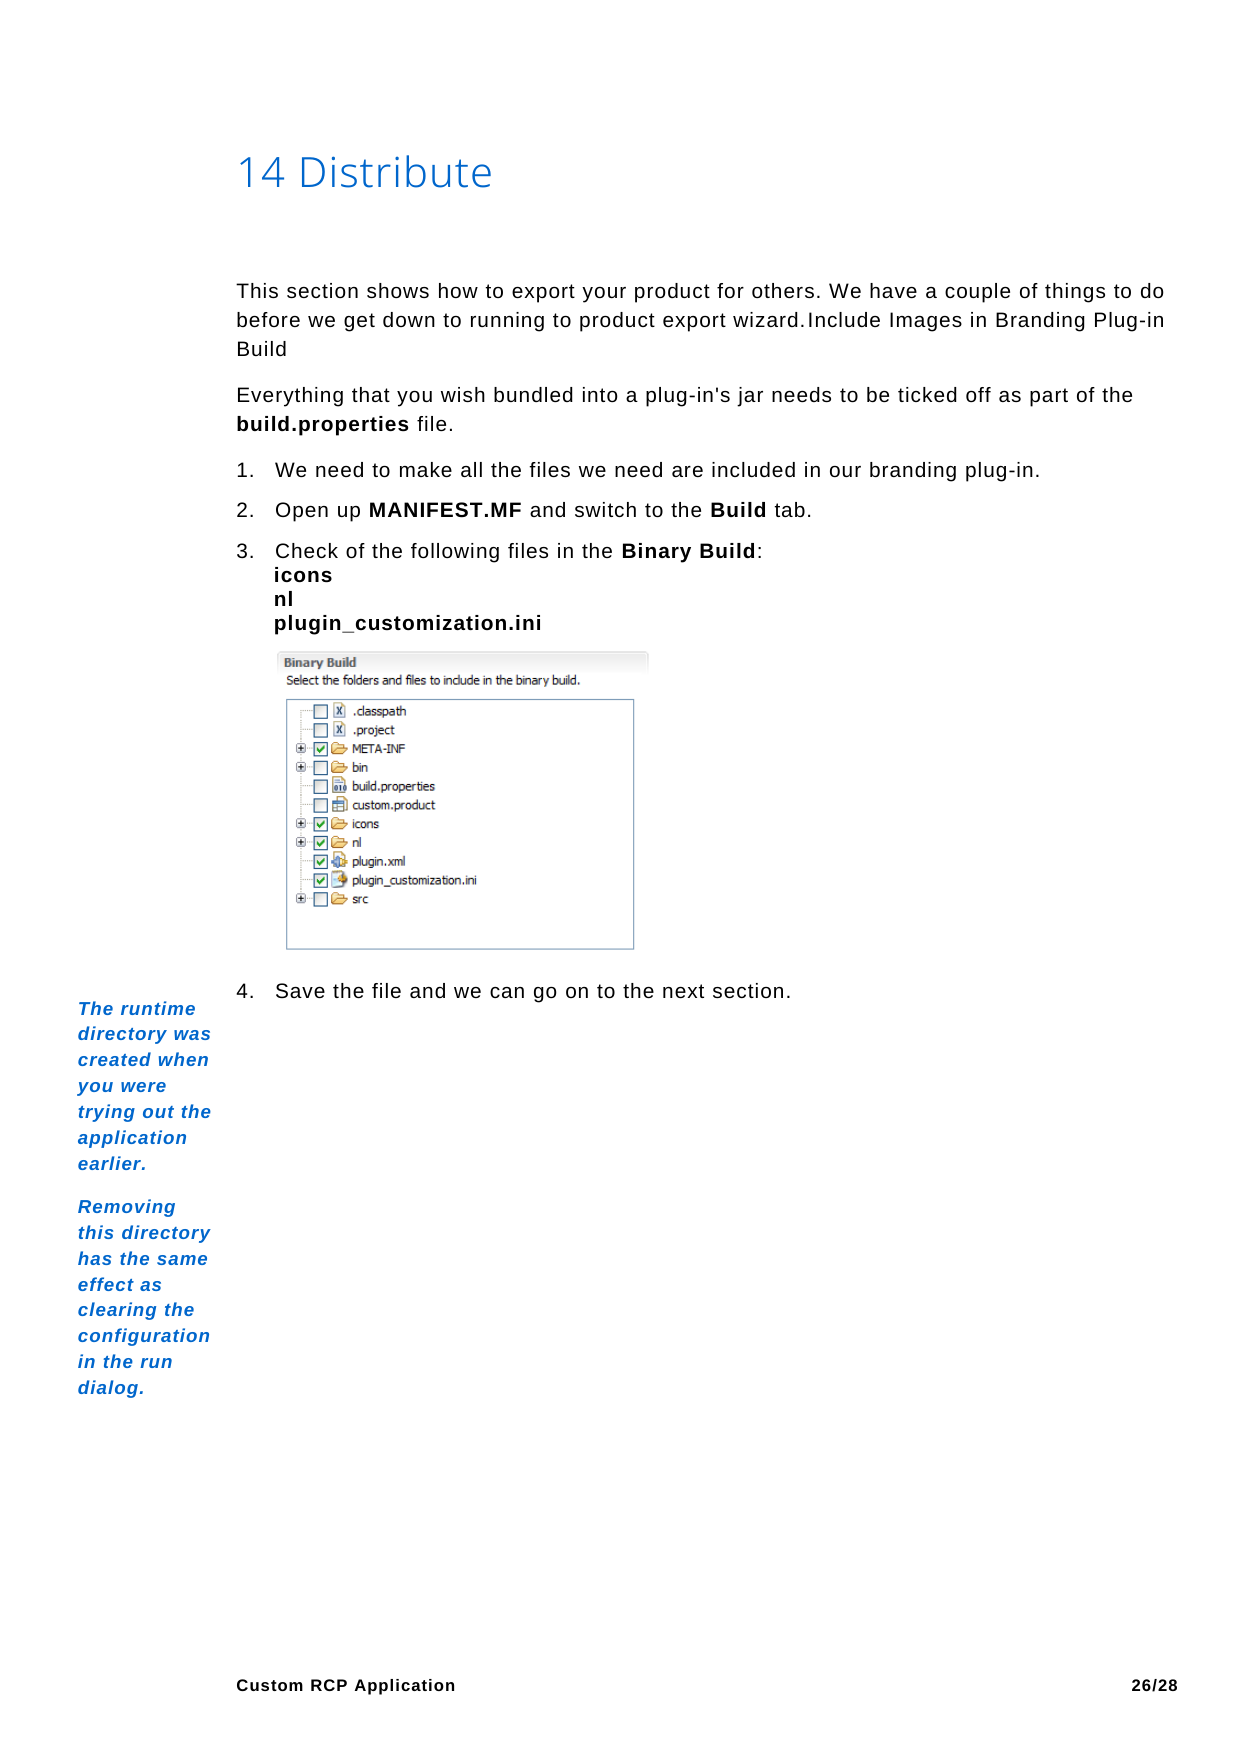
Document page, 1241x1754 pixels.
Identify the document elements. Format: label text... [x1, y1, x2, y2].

text This section shows how to export your product for others. We have a couple of things to do before we get down to running to product export wizard.Include Images in Branding Plug-in Build [236, 279, 1181, 360]
subtitle Distribute [236, 143, 1181, 200]
list Check of the following files in the Binary Build: icons nl plugin_customization.ini [236, 539, 1181, 962]
list We need to make all the files we need are included in our branding plug-in. [236, 458, 1181, 482]
list Removing this directory has the same effect as clearing the configuration in the run dialog. [78, 1196, 220, 1398]
list Open up MANIFEST.MF and switch to the Build tab. [236, 498, 1181, 522]
list The runtime directory was created when you were trying out the application earlier. [78, 997, 220, 1174]
list Save the file and we can go on to the next section. [236, 979, 1181, 1003]
text Everything that you wish bundled into a plug-in's jar needs to be ticked off as part of the build.properties file. [236, 383, 1181, 436]
